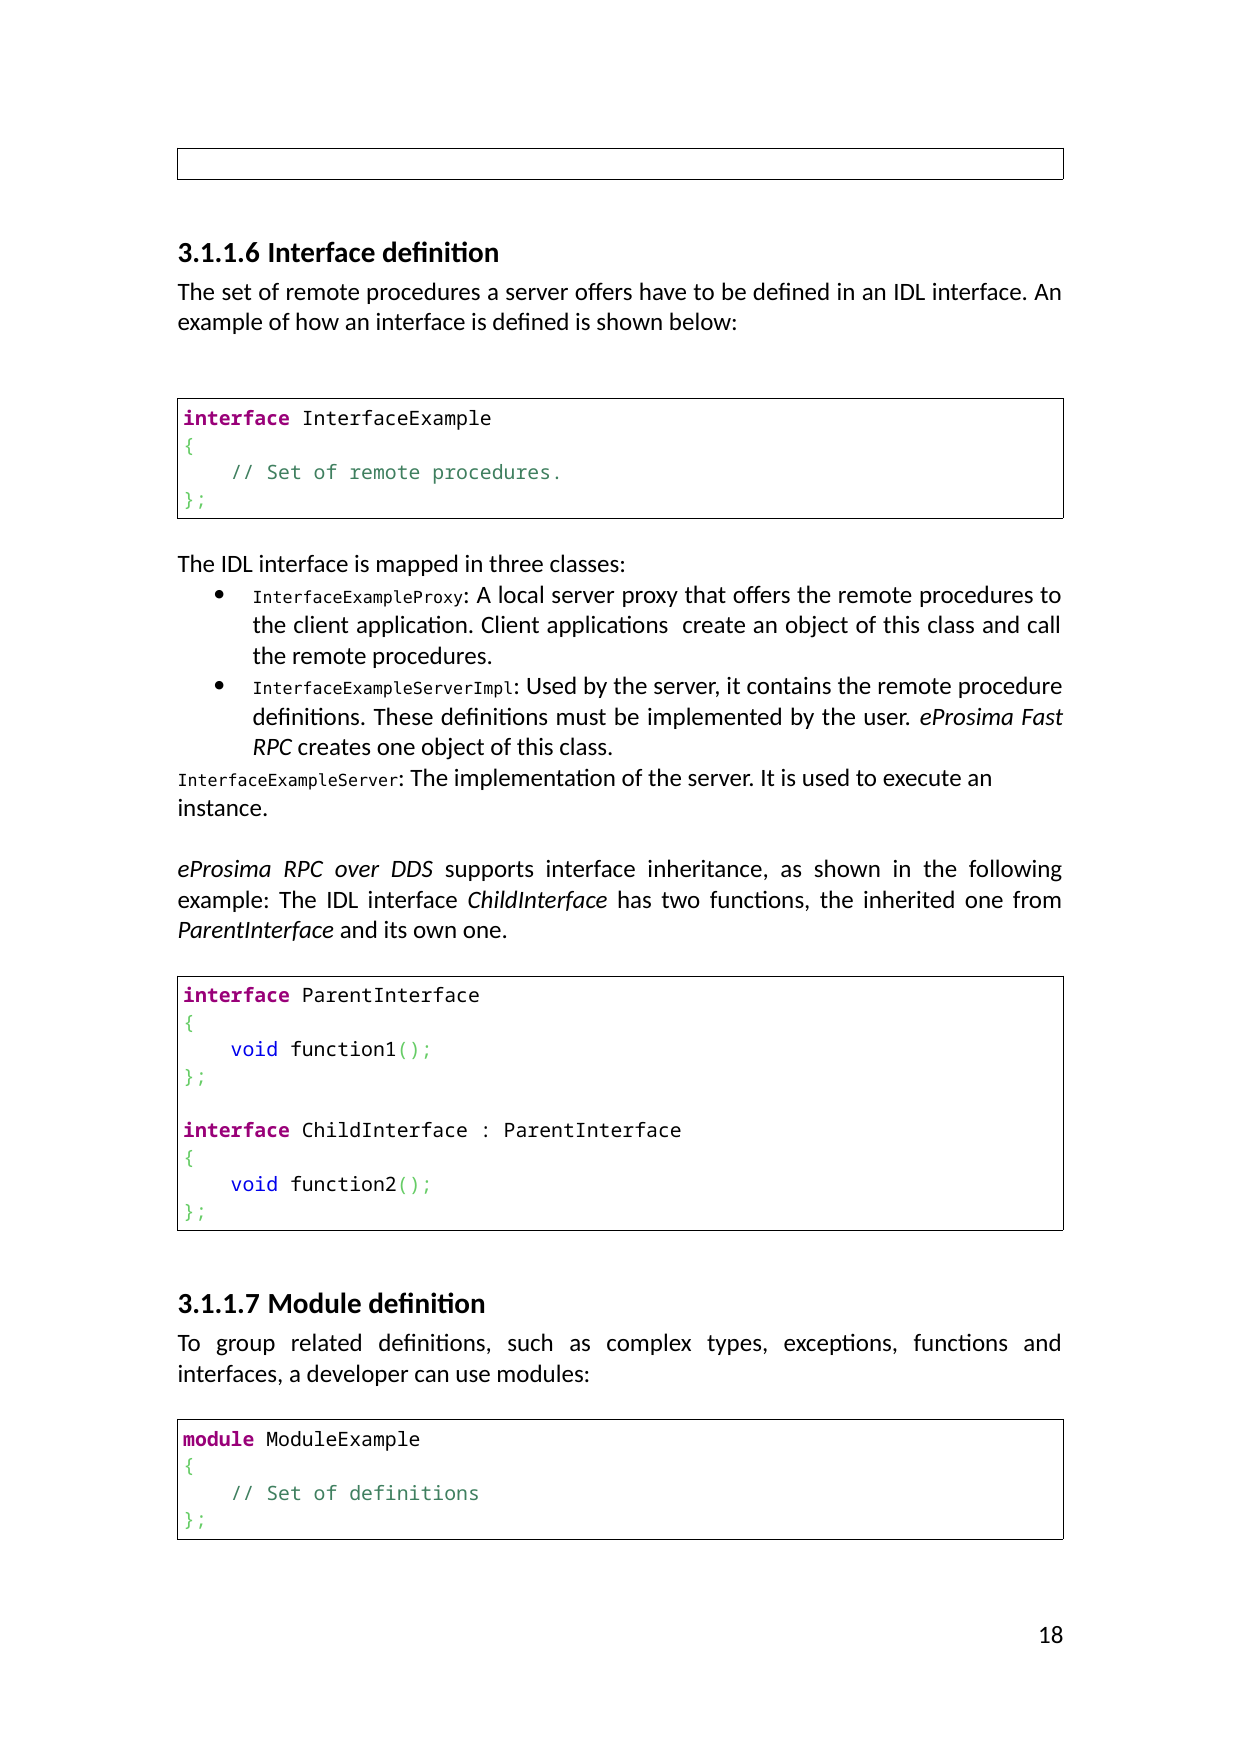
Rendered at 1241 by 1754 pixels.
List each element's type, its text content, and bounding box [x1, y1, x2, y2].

table_header interface ParentInterface { void function1(); }; interface ChildInterface : ParentInterface { void function2(); }; [178, 977, 1063, 1230]
subtitle Interface definition [177, 234, 1063, 270]
text To group related definitions, such as complex types, exceptions, functions and interfaces, a developer can use modules: [177, 1327, 1063, 1388]
table_header module ModuleExample { // Set of definitions }; [178, 1420, 1063, 1538]
text The IDL interface is mapped in three classes: [177, 548, 1063, 579]
list InterfaceExampleProxy: A local server proxy that offers the remote procedures to the client application. Client applications create an object of this class and call the remote procedures. [215, 579, 1063, 670]
table_header [178, 149, 1063, 178]
table_header interface InterfaceExample { // Set of remote procedures. }; [178, 399, 1063, 518]
subtitle Module definition [177, 1286, 1063, 1321]
list InterfaceExampleServerImpl: Used by the server, it contains the remote procedure definitions. These definitions must be implemented by the user. eProsima Fast RPC creates one object of this class. [215, 670, 1063, 762]
text The set of remote procedures a server offers have to be defined in an IDL interface. An example of how an interface is defined is shown below: [177, 276, 1063, 337]
text InterfaceExampleServer: The implementation of the server. It is used to execute an instance. [177, 762, 1063, 823]
text eProsima RPC over DDS supports interface inheritance, as shown in the following example: The IDL interface ChildInterface has two functions, the inherited one from ParentInterface and its own one. [177, 853, 1063, 945]
